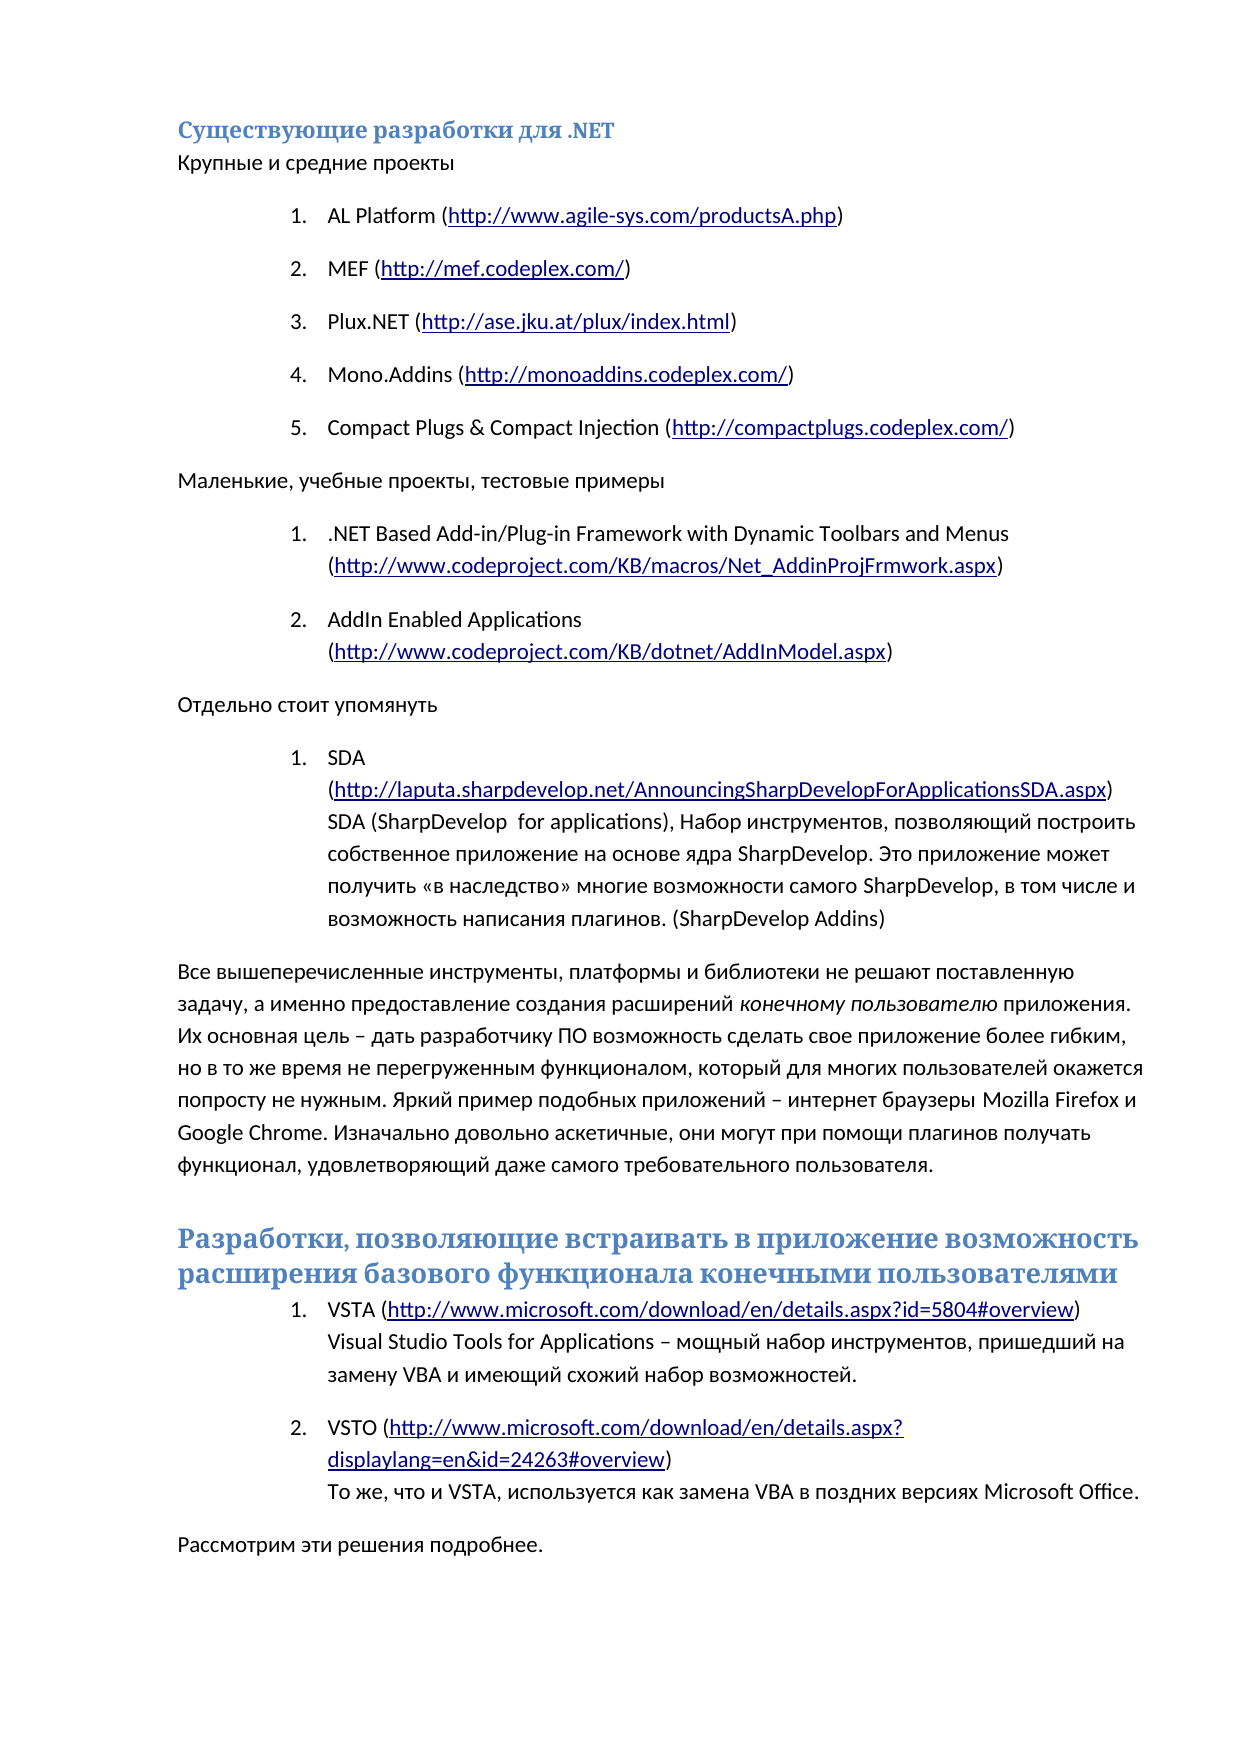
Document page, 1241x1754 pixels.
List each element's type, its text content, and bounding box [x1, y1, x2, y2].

text Отдельно стоит упомянуть [177, 690, 1152, 718]
list Mono.Addins (http://monoaddins.codeplex.com/) [290, 360, 1152, 388]
list SDA (http://laputa.sharpdevelop.net/AnnouncingSharpDevelopForApplicationsSDA.aspx) SDA (SharpDevelop for applications), Набор инструментов, позволяющий построить собственное приложение на основе ядра SharpDevelop. Это приложение может получить «в наследство» многие возможности самого SharpDevelop, в том числе и возможность написания плагинов. (SharpDevelop Addins) [290, 743, 1152, 932]
text Все вышеперечисленные инструменты, платформы и библиотеки не решают поставленную задачу, а именно предоставление создания расширений конечному пользователю приложения. Их основная цель – дать разработчику ПО возможность сделать свое приложение более гибким, но в то же время не перегруженным функционалом, который для многих пользователей окажется попросту не нужным. Яркий пример подобных приложений – интернет браузеры Mozilla Firefox и Google Chrome. Изначально довольно аскетичные, они могут при помощи плагинов получать функционал, удовлетворяющий даже самого требовательного пользователя. [177, 957, 1152, 1178]
list Compact Plugs & Compact Injection (http://compactplugs.codeplex.com/) [290, 413, 1152, 441]
list .NET Based Add-in/Plug-in Framework with Dynamic Toolbars and Menus (http://www.codeproject.com/KB/macros/Net_AddinProjFrmwork.aspx) [290, 519, 1152, 580]
text Крупные и средние проекты [177, 148, 1152, 176]
list VSTA (http://www.microsoft.com/download/en/details.aspx?id=5804#overview) Visual Studio Tools for Applications – мощный набор инструментов, пришедший на замену VBA и имеющий схожий набор возможностей. [290, 1295, 1152, 1388]
list Plux.NET (http://ase.jku.at/plux/index.html) [290, 307, 1152, 335]
list VSTO (http://www.microsoft.com/download/en/details.aspx?displaylang=en&id=24263#overview) То же, что и VSTA, используется как замена VBA в поздних версиях Microsoft Office. [290, 1413, 1152, 1505]
text Рассмотрим эти решения подробнее. [177, 1530, 1152, 1558]
list AddIn Enabled Applications (http://www.codeproject.com/KB/dotnet/AddInModel.aspx) [290, 605, 1152, 665]
subtitle Разработки, позволяющие встраивать в приложение возможность расширения базового функционала конечными пользователями [177, 1224, 1152, 1291]
list AL Platform (http://www.agile-sys.com/productsA.php) [290, 201, 1152, 229]
text Маленькие, учебные проекты, тестовые примеры [177, 466, 1152, 494]
subtitle Существующие разработки для .NET [177, 118, 1152, 144]
list MEF (http://mef.codeplex.com/) [290, 254, 1152, 282]
